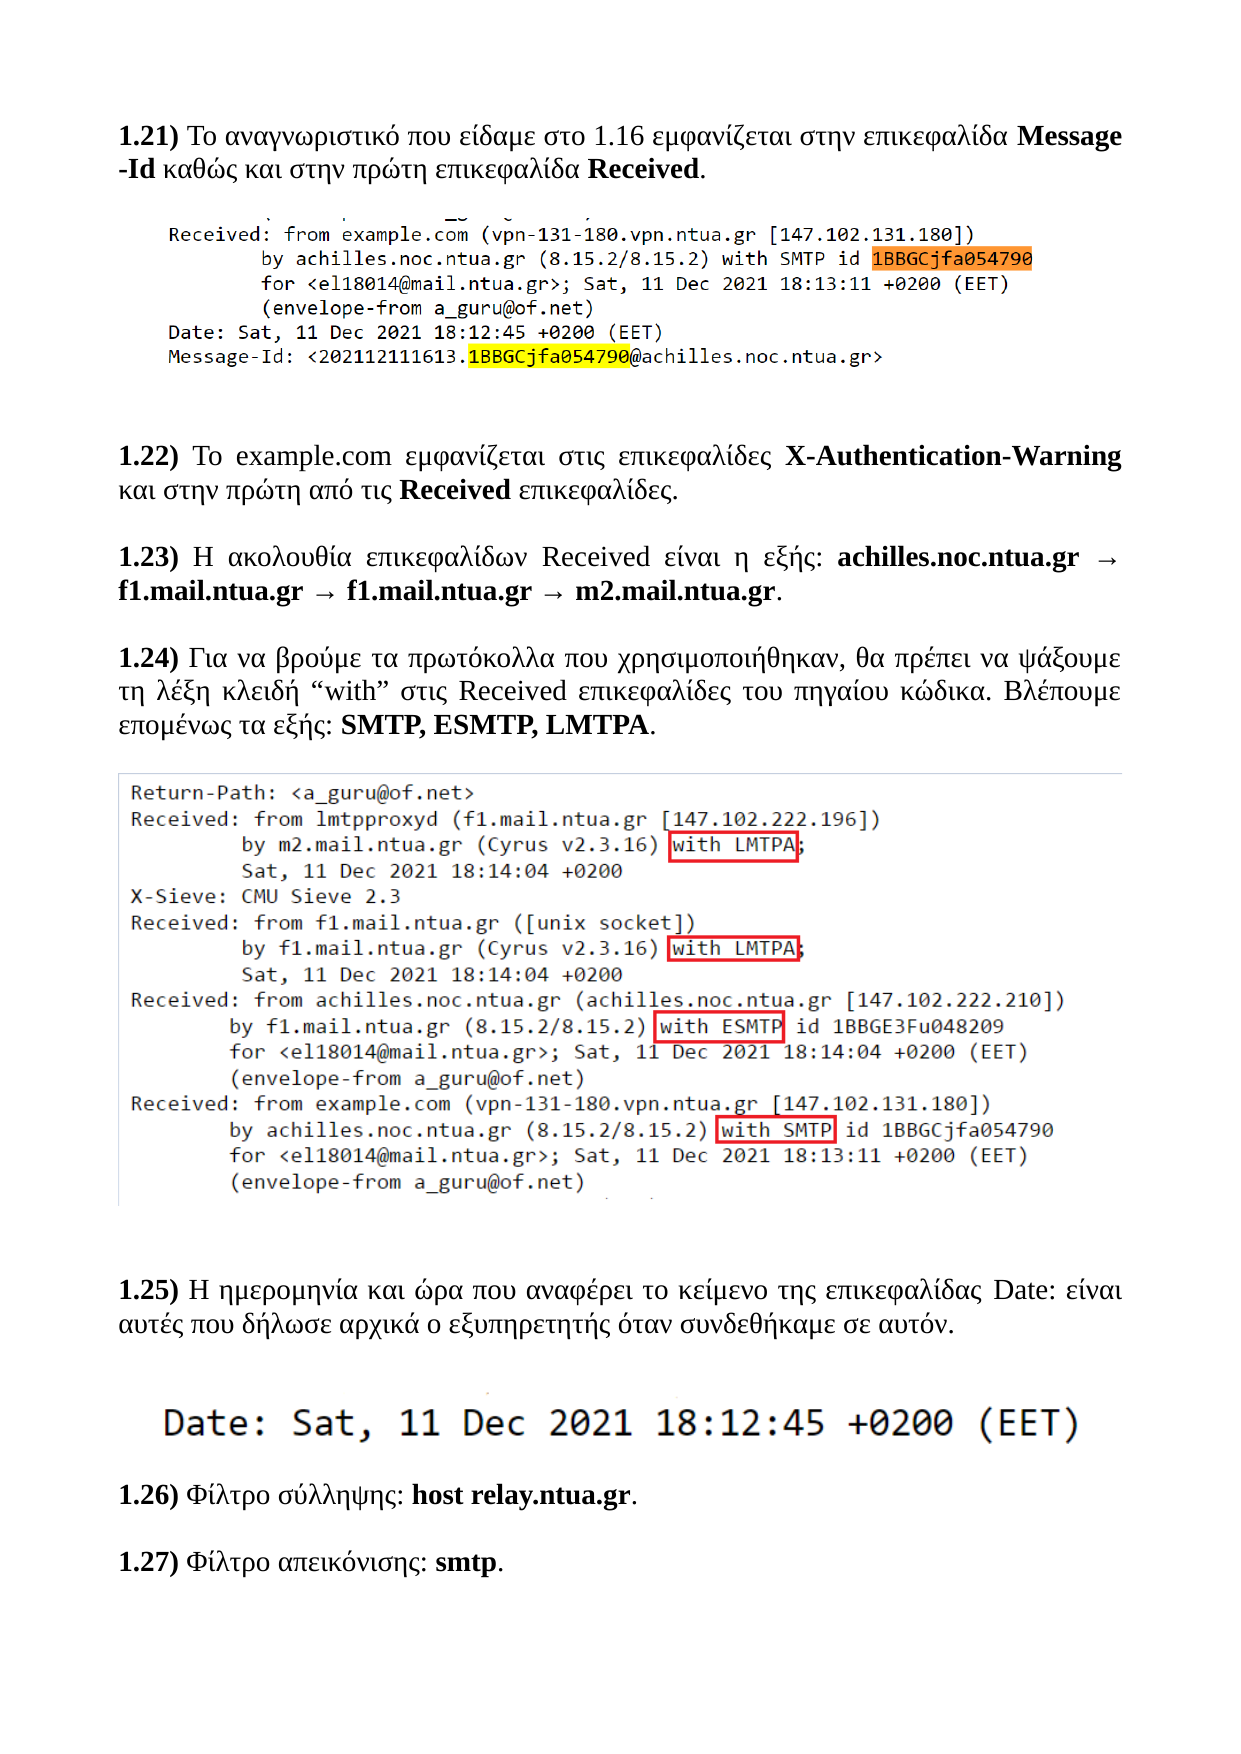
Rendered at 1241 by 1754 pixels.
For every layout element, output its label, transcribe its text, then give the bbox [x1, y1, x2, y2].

picture [163, 218, 1077, 372]
text 1.22) Το example.com εμφανίζεται στις επικεφαλίδες Χ-Authentication-Warning και στην πρώτη από τις Received επικεφαλίδες. [118, 438, 1122, 506]
picture [156, 1373, 1084, 1444]
text 1.23) Η ακολουθία επικεφαλίδων Received είναι η εξής: achilles.noc.ntua.gr → f1.mail.ntua.gr → f1.mail.ntua.gr → m2.mail.ntua.gr. [118, 539, 1122, 606]
text 1.27) Φίλτρο απεικόνισης: smtp. [118, 1544, 1122, 1578]
text 1.21) Το αναγνωριστικό που είδαμε στο 1.16 εμφανίζεται στην επικεφαλίδα Message -Id καθώς και στην πρώτη επικεφαλίδα Received. [118, 118, 1122, 185]
text 1.24) Για να βρούμε τα πρωτόκολλα που χρησιμοποιήθηκαν, θα πρέπει να ψάξουμε τη λέξη κλειδή “with” στις Received επικεφαλίδες του πηγαίου κώδικα. Βλέπουμε επομένως τα εξής: SMTP, ESMTP, LMTPA. [118, 640, 1122, 740]
text 1.25) Η ημερομηνία και ώρα που αναφέρει το κείμενο της επικεφαλίδας Date: είναι αυτές που δήλωσε αρχικά ο εξυπηρετητής όταν συνδεθήκαμε σε αυτόν. [118, 1272, 1122, 1339]
text 1.26) Φίλτρο σύλληψης: host relay.ntua.gr. [118, 1477, 1122, 1511]
picture [118, 773, 1123, 1206]
